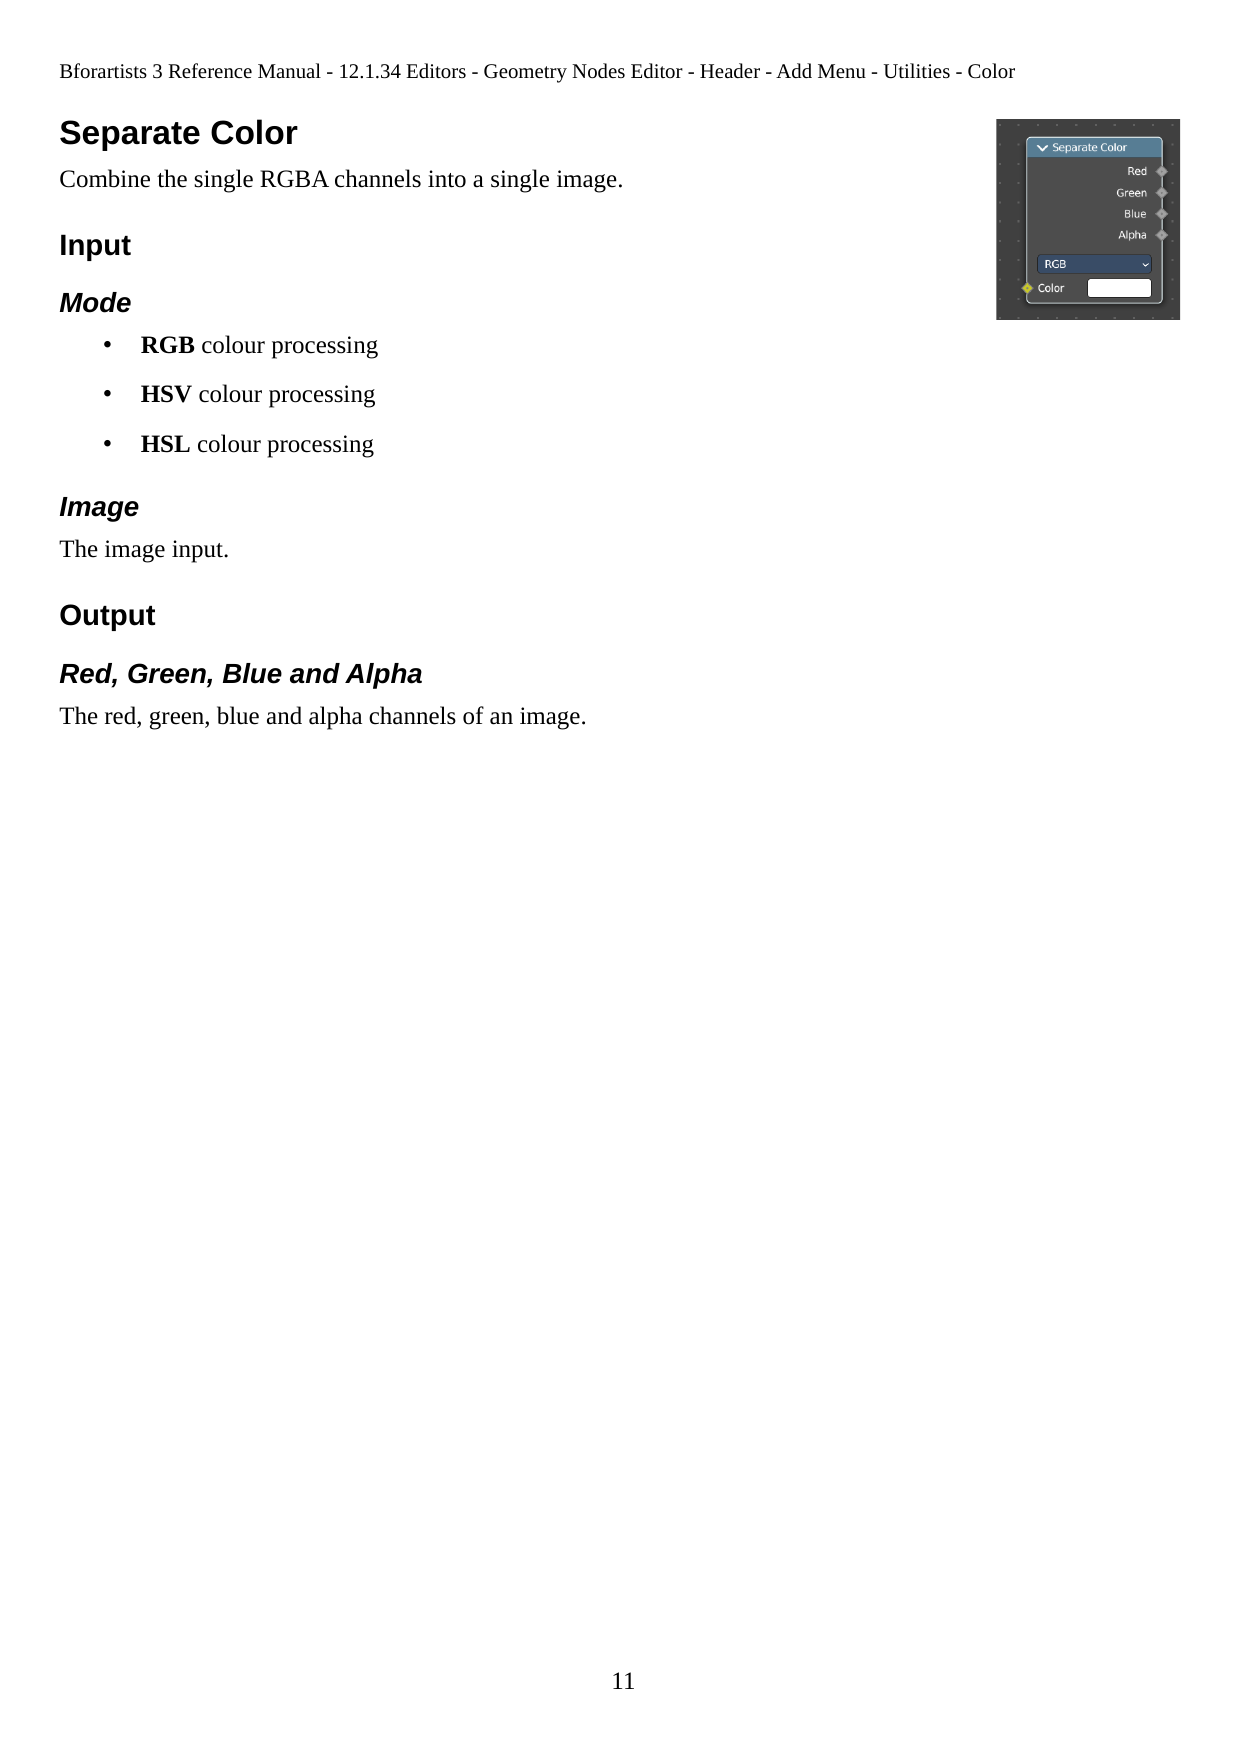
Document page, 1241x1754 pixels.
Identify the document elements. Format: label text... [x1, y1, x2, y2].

subtitle Output [59, 598, 1181, 632]
text The image input. [59, 534, 1181, 563]
subtitle Separate Color [59, 113, 1181, 151]
picture [996, 119, 1181, 320]
text Combine the single RGBA channels into a single image. [59, 164, 996, 192]
subtitle Input [59, 227, 996, 261]
subtitle Image [59, 490, 1181, 522]
list HSV colour processing [103, 379, 1181, 408]
subtitle Mode [59, 286, 996, 318]
list HSL colour processing [103, 429, 1181, 457]
list RGB colour processing [103, 331, 1181, 359]
subtitle Red, Green, Blue and Alpha [59, 657, 1181, 689]
text The red, green, blue and alpha channels of an image. [59, 701, 1181, 730]
